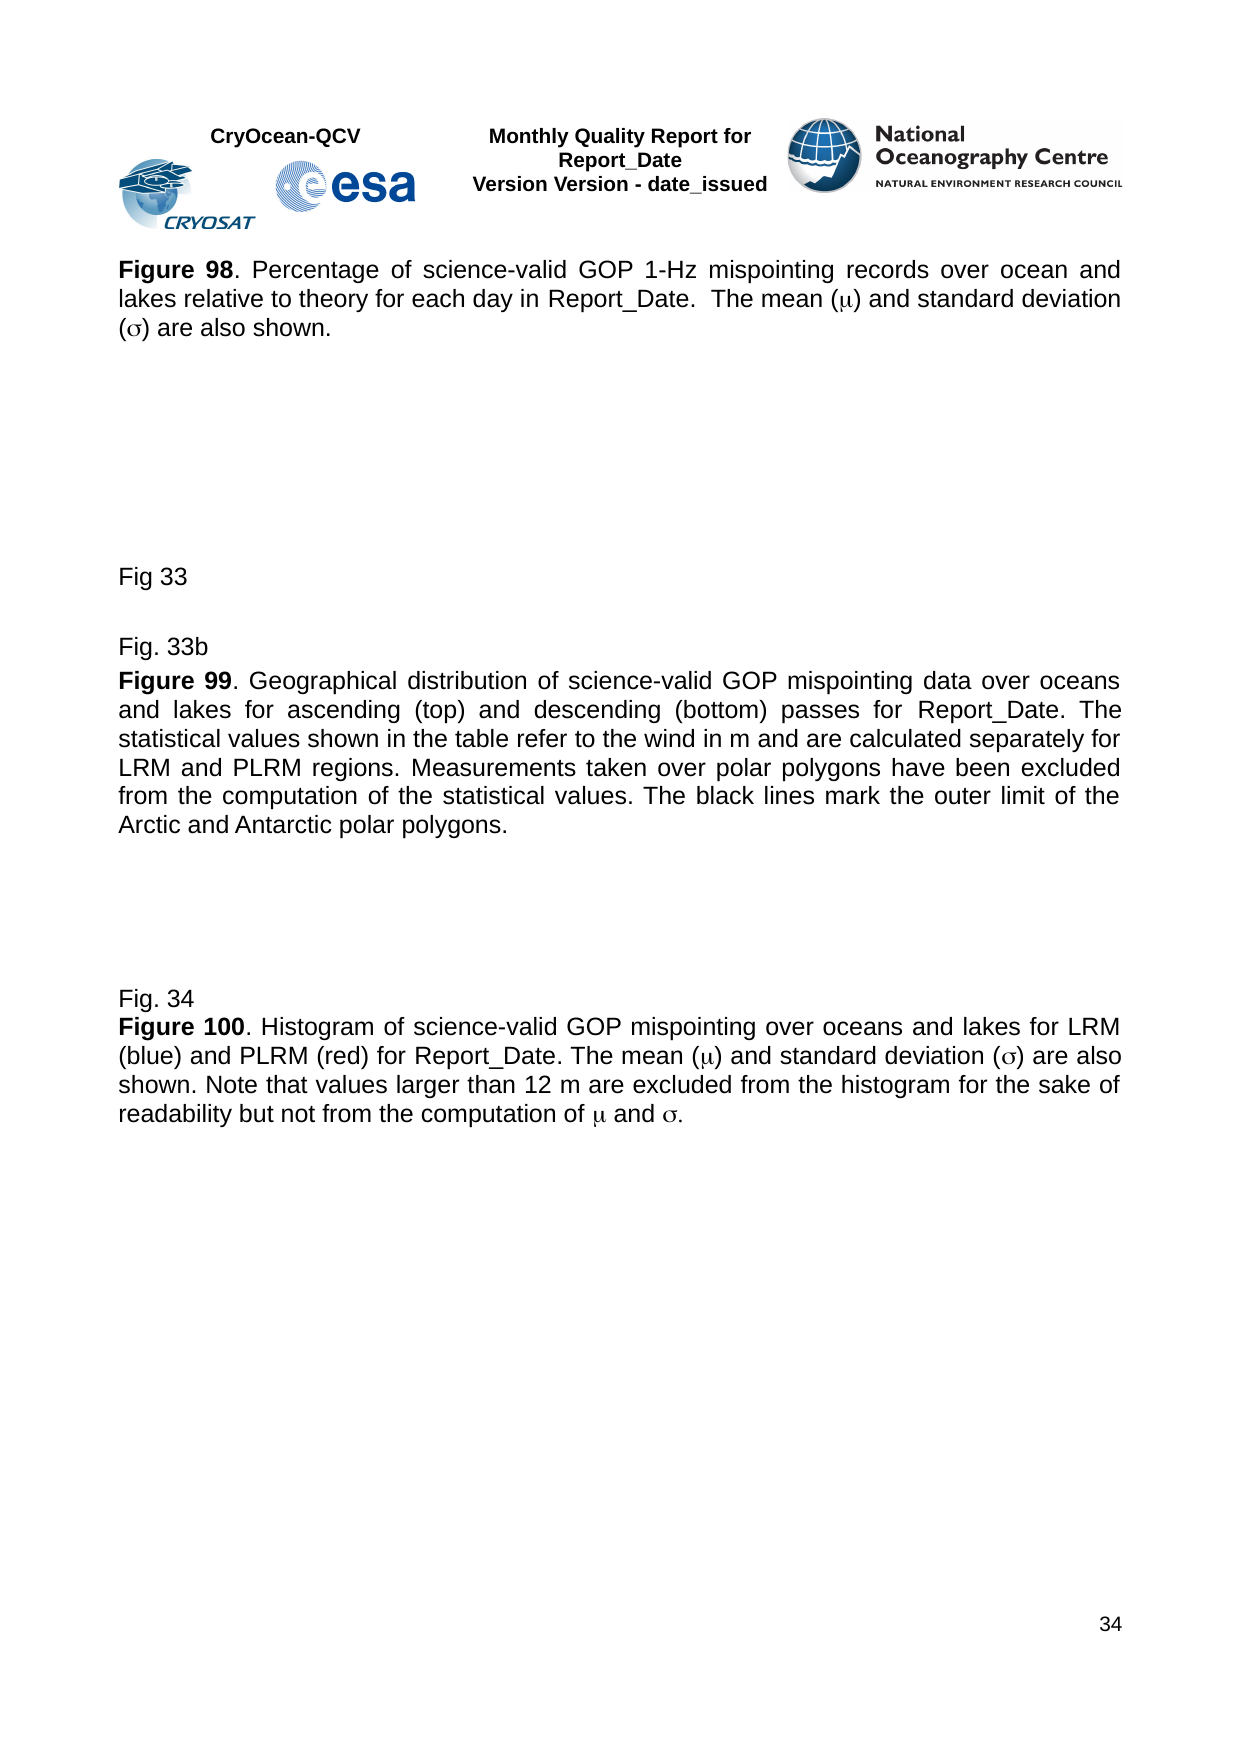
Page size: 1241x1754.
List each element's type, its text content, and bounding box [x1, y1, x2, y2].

picture [275, 159, 416, 212]
text Fig. 34 [118, 983, 1122, 1012]
text Fig 33 [118, 562, 1122, 591]
picture [787, 118, 1123, 193]
text Figure 100. Histogram of science-valid GOP mispointing over oceans and lakes for LRM (blue) and PLRM (red) for Report_Date. The mean (μ) and standard deviation (σ) are also shown. Note that values larger than 12 m are excluded from the histogram for the sake of readability but not from the computation of μ and σ. [118, 1012, 1122, 1127]
text Figure 99. Geographical distribution of science-valid GOP mispointing data over oceans and lakes for ascending (top) and descending (bottom) passes for Report_Date. The statistical values shown in the table refer to the wind in m and are calculated separately for LRM and PLRM regions. Measurements taken over polar polygons have been excluded from the computation of the statistical values. The black lines mark the outer limit of the Arctic and Antarctic polar polygons. [118, 666, 1122, 839]
text Figure 98. Percentage of science-valid GOP 1-Hz mispointing records over ocean and lakes relative to theory for each day in Report_Date. The mean (μ) and standard deviation (σ) are also shown. [118, 255, 1122, 342]
picture [118, 159, 256, 229]
text Fig. 33b [118, 632, 1122, 660]
